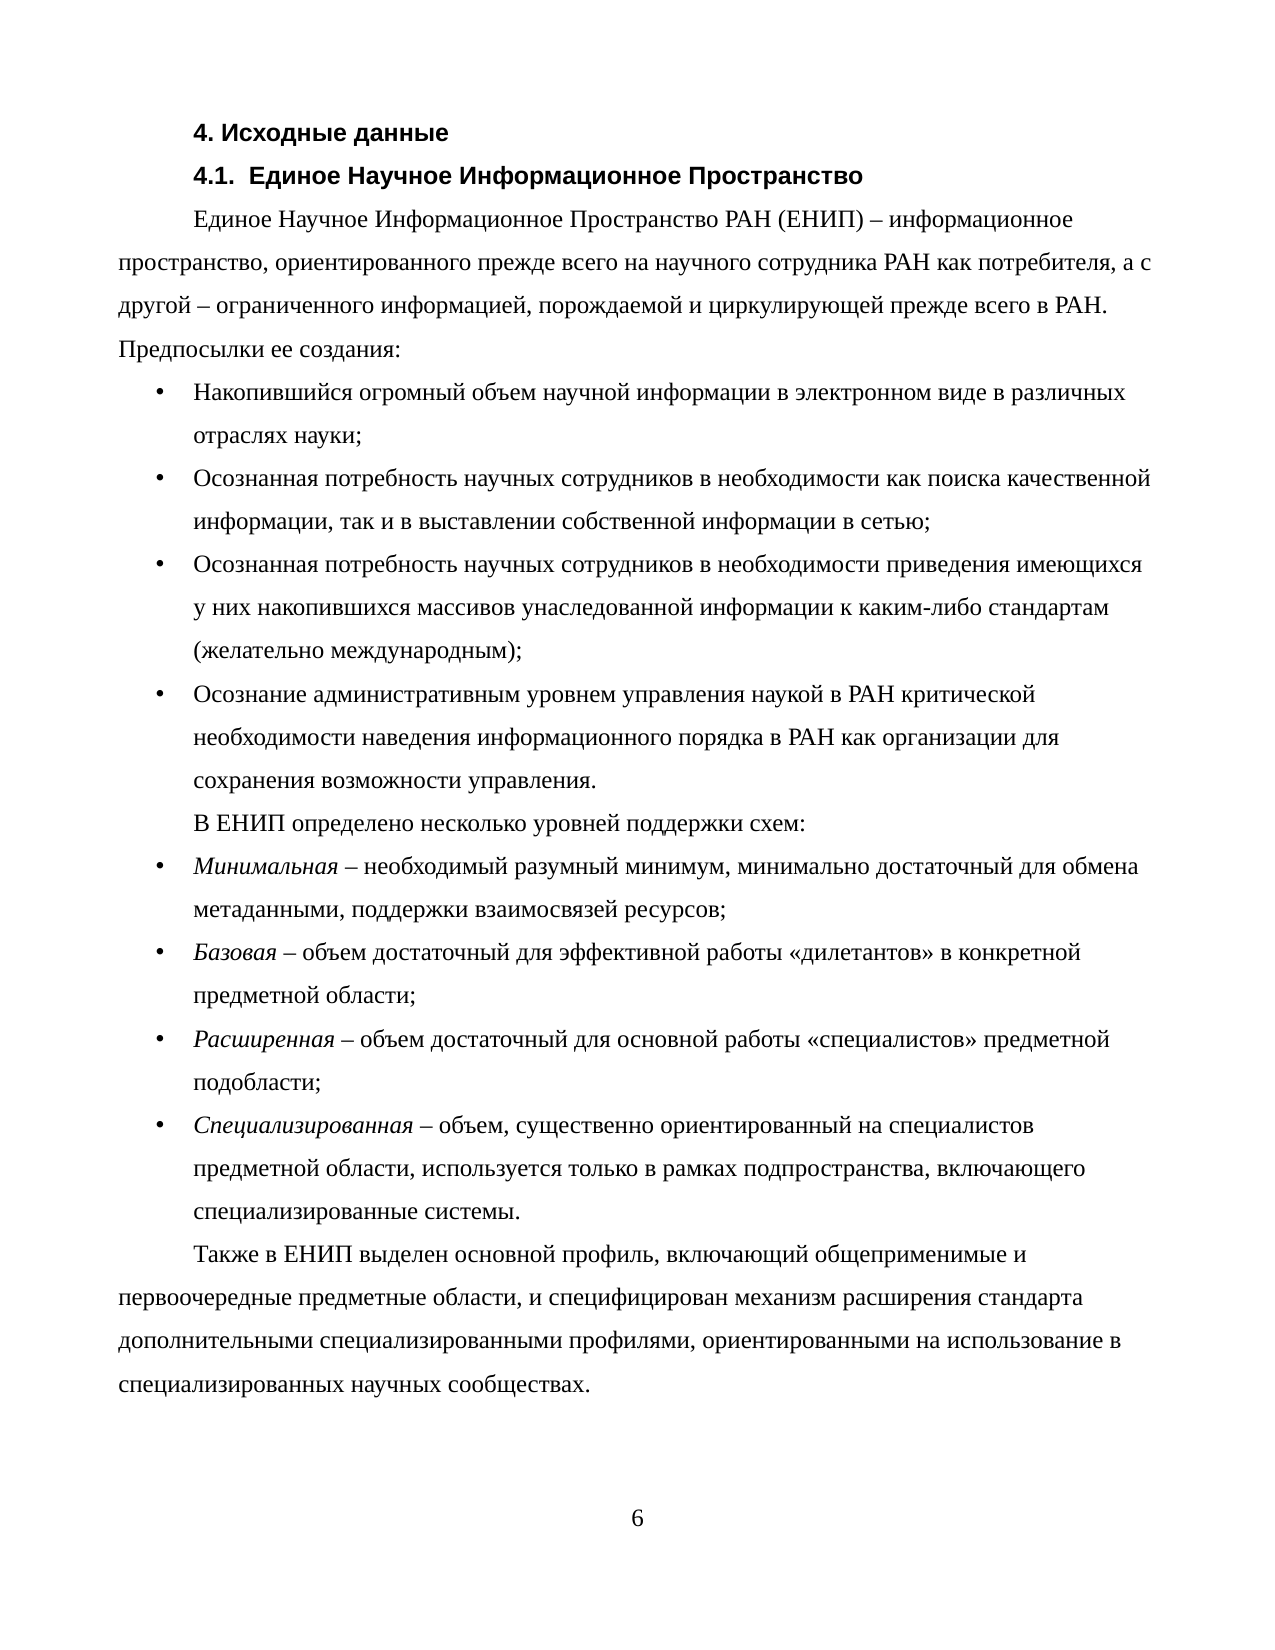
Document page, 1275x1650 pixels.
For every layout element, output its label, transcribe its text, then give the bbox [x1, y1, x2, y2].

list Осознанная потребность научных сотрудников в необходимости приведения имеющихся у них накопившихся массивов унаследованной информации к каким-либо стандартам (желательно международным); [156, 549, 1157, 664]
list Осознание административным уровнем управления наукой в РАН критической необходимости наведения информационного порядка в РАН как организации для сохранения возможности управления. [156, 679, 1157, 794]
list Специализированная – объем, существенно ориентированный на специалистов предметной области, используется только в рамках подпространства, включающего специализированные системы. [156, 1110, 1157, 1225]
list Базовая – объем достаточный для эффективной работы «дилетантов» в конкретной предметной области; [156, 937, 1157, 1009]
list Минимальная – необходимый разумный минимум, минимально достаточный для обмена метаданными, поддержки взаимосвязей ресурсов; [156, 851, 1157, 923]
text Также в ЕНИП выделен основной профиль, включающий общеприменимые и первоочередные предметные области, и специфицирован механизм расширения стандарта дополнительными специализированными профилями, ориентированными на использование в специализированных научных сообществах. [118, 1239, 1157, 1397]
list Осознанная потребность научных сотрудников в необходимости как поиска качественной информации, так и в выставлении собственной информации в сетью; [156, 463, 1157, 535]
text В ЕНИП определено несколько уровней поддержки схем: [118, 808, 1157, 837]
list Накопившийся огромный объем научной информации в электронном виде в различных отраслях науки; [156, 377, 1157, 449]
list Расширенная – объем достаточный для основной работы «специалистов» предметной подобласти; [156, 1024, 1157, 1096]
subtitle 4. Исходные данные [118, 118, 1157, 147]
subtitle 4.1. Единое Научное Информационное Пространство [118, 161, 1157, 190]
text Единое Научное Информационное Пространство РАН (ЕНИП) – информационное пространство, ориентированного прежде всего на научного сотрудника РАН как потребителя, а с другой – ограниченного информацией, порождаемой и циркулирующей прежде всего в РАН. Предпосылки ее создания: [118, 204, 1157, 362]
